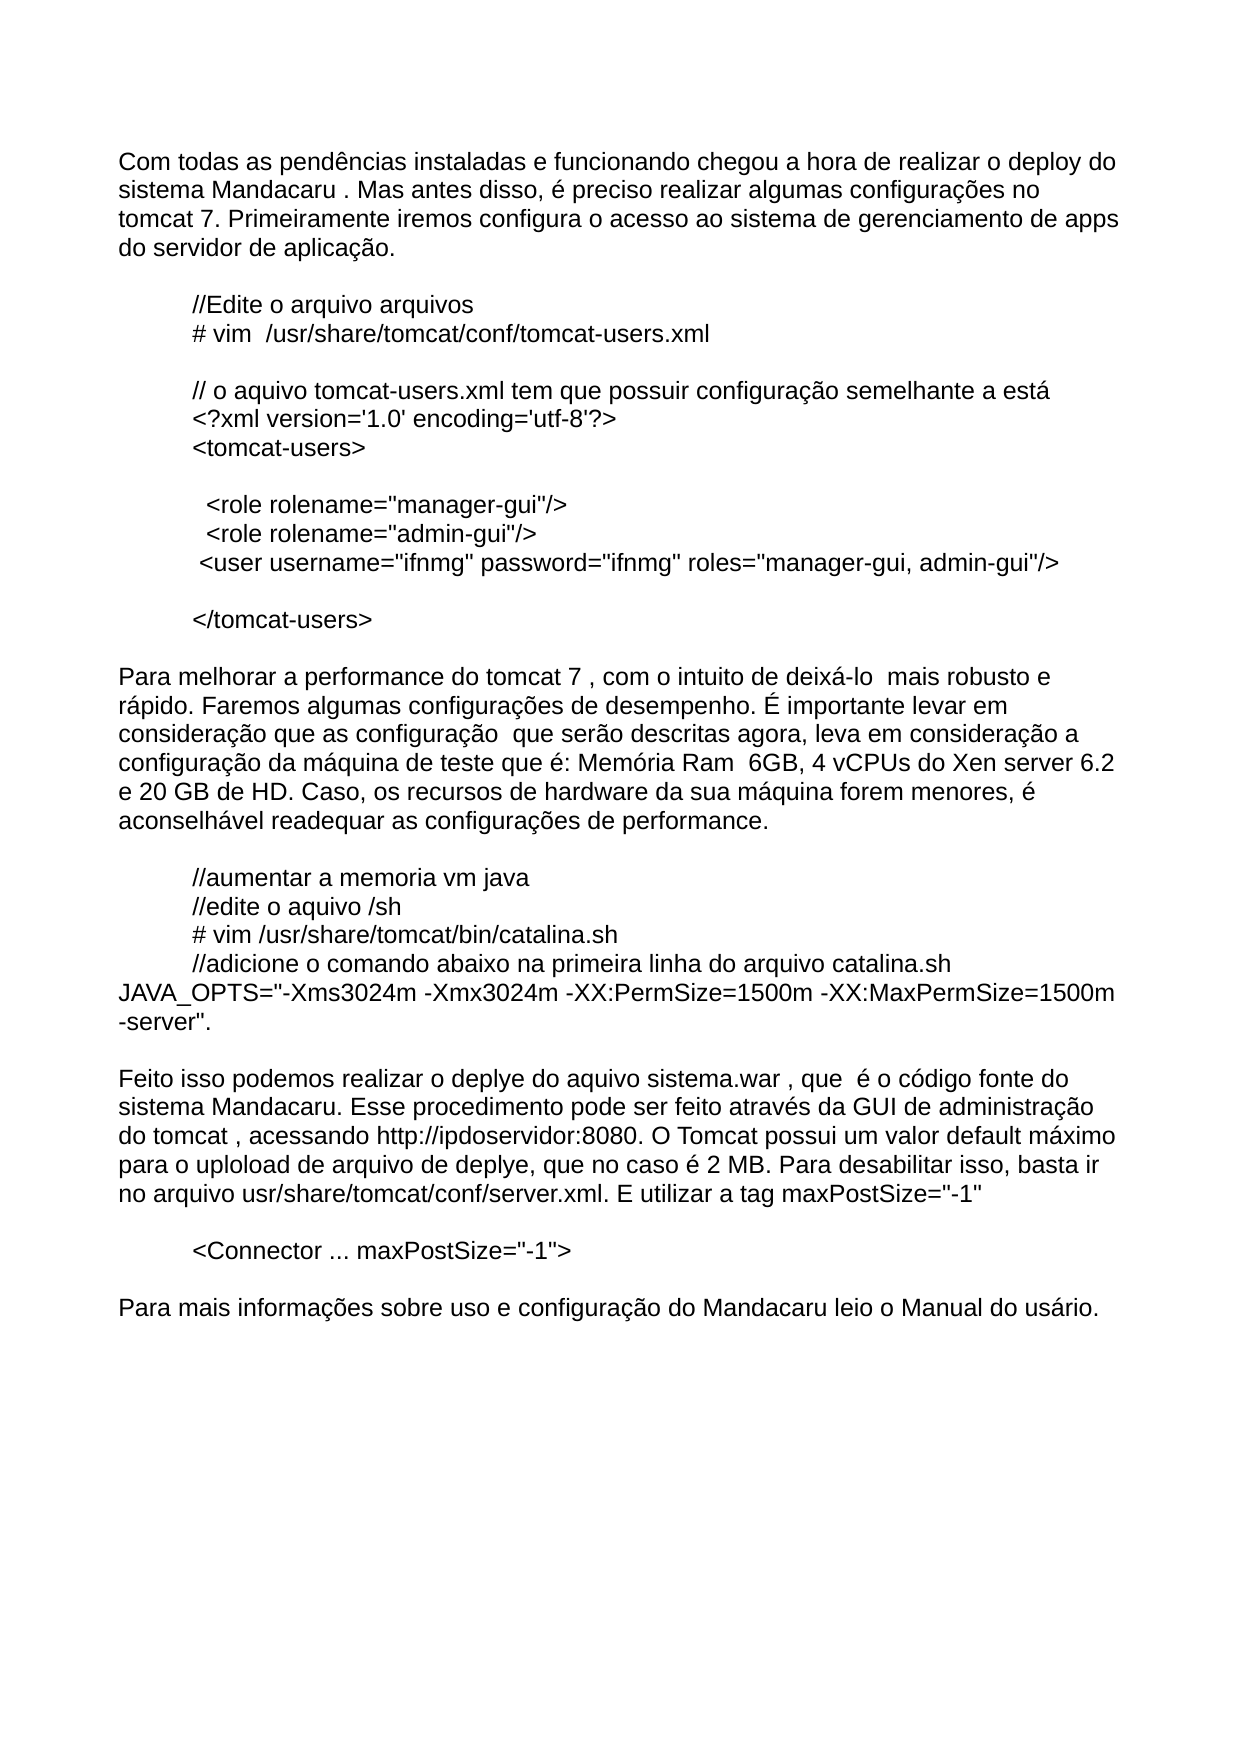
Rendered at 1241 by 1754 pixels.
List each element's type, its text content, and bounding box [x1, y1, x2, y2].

text Feito isso podemos realizar o deplye do aquivo sistema.war , que é o código fonte do sistema Mandacaru. Esse procedimento pode ser feito através da GUI de administração do tomcat , acessando http://ipdoservidor:8080. O Tomcat possui um valor default máximo para o uploload de arquivo de deplye, que no caso é 2 MB. Para desabilitar isso, basta ir no arquivo usr/share/tomcat/conf/server.xml. E utilizar a tag maxPostSize="-1" [118, 1063, 1122, 1207]
text Com todas as pendências instaladas e funcionando chegou a hora de realizar o deploy do sistema Mandacaru . Mas antes disso, é preciso realizar algumas configurações no tomcat 7. Primeiramente iremos configura o acesso ao sistema de gerenciamento de apps do servidor de aplicação. [118, 146, 1122, 261]
text Para melhorar a performance do tomcat 7 , com o intuito de deixá-lo mais robusto e rápido. Faremos algumas configurações de desempenho. É importante levar em consideração que as configuração que serão descritas agora, leva em consideração a configuração da máquina de teste que é: Memória Ram 6GB, 4 vCPUs do Xen server 6.2 e 20 GB de HD. Caso, os recursos de hardware da sua máquina forem menores, é aconselhável readequar as configurações de performance. [118, 662, 1122, 834]
text <Connector ... maxPostSize="-1"> [118, 1236, 1122, 1265]
text //Edite o arquivo arquivos [118, 290, 1122, 318]
text Para mais informações sobre uso e configuração do Mandacaru leio o Manual do usário. [118, 1293, 1122, 1322]
text </tomcat-users> [118, 605, 1122, 633]
text // o aquivo tomcat-users.xml tem que possuir configuração semelhante a está [118, 376, 1122, 404]
text # vim /usr/share/tomcat/bin/catalina.sh [118, 920, 1122, 949]
text //aumentar a memoria vm java [118, 863, 1122, 891]
text //adicione o comando abaixo na primeira linha do arquivo catalina.sh [118, 949, 1122, 978]
text <tomcat-users> [118, 433, 1122, 462]
text # vim /usr/share/tomcat/conf/tomcat-users.xml [118, 318, 1122, 347]
text <role rolename="admin-gui"/> [118, 519, 1122, 548]
text <user username="ifnmg" password="ifnmg" roles="manager-gui, admin-gui"/> [118, 548, 1122, 576]
text //edite o aquivo /sh [118, 891, 1122, 920]
text <?xml version='1.0' encoding='utf-8'?> [118, 404, 1122, 433]
text JAVA_OPTS="-Xms3024m -Xmx3024m -XX:PermSize=1500m -XX:MaxPermSize=1500m -server". [118, 978, 1122, 1035]
text <role rolename="manager-gui"/> [118, 490, 1122, 519]
